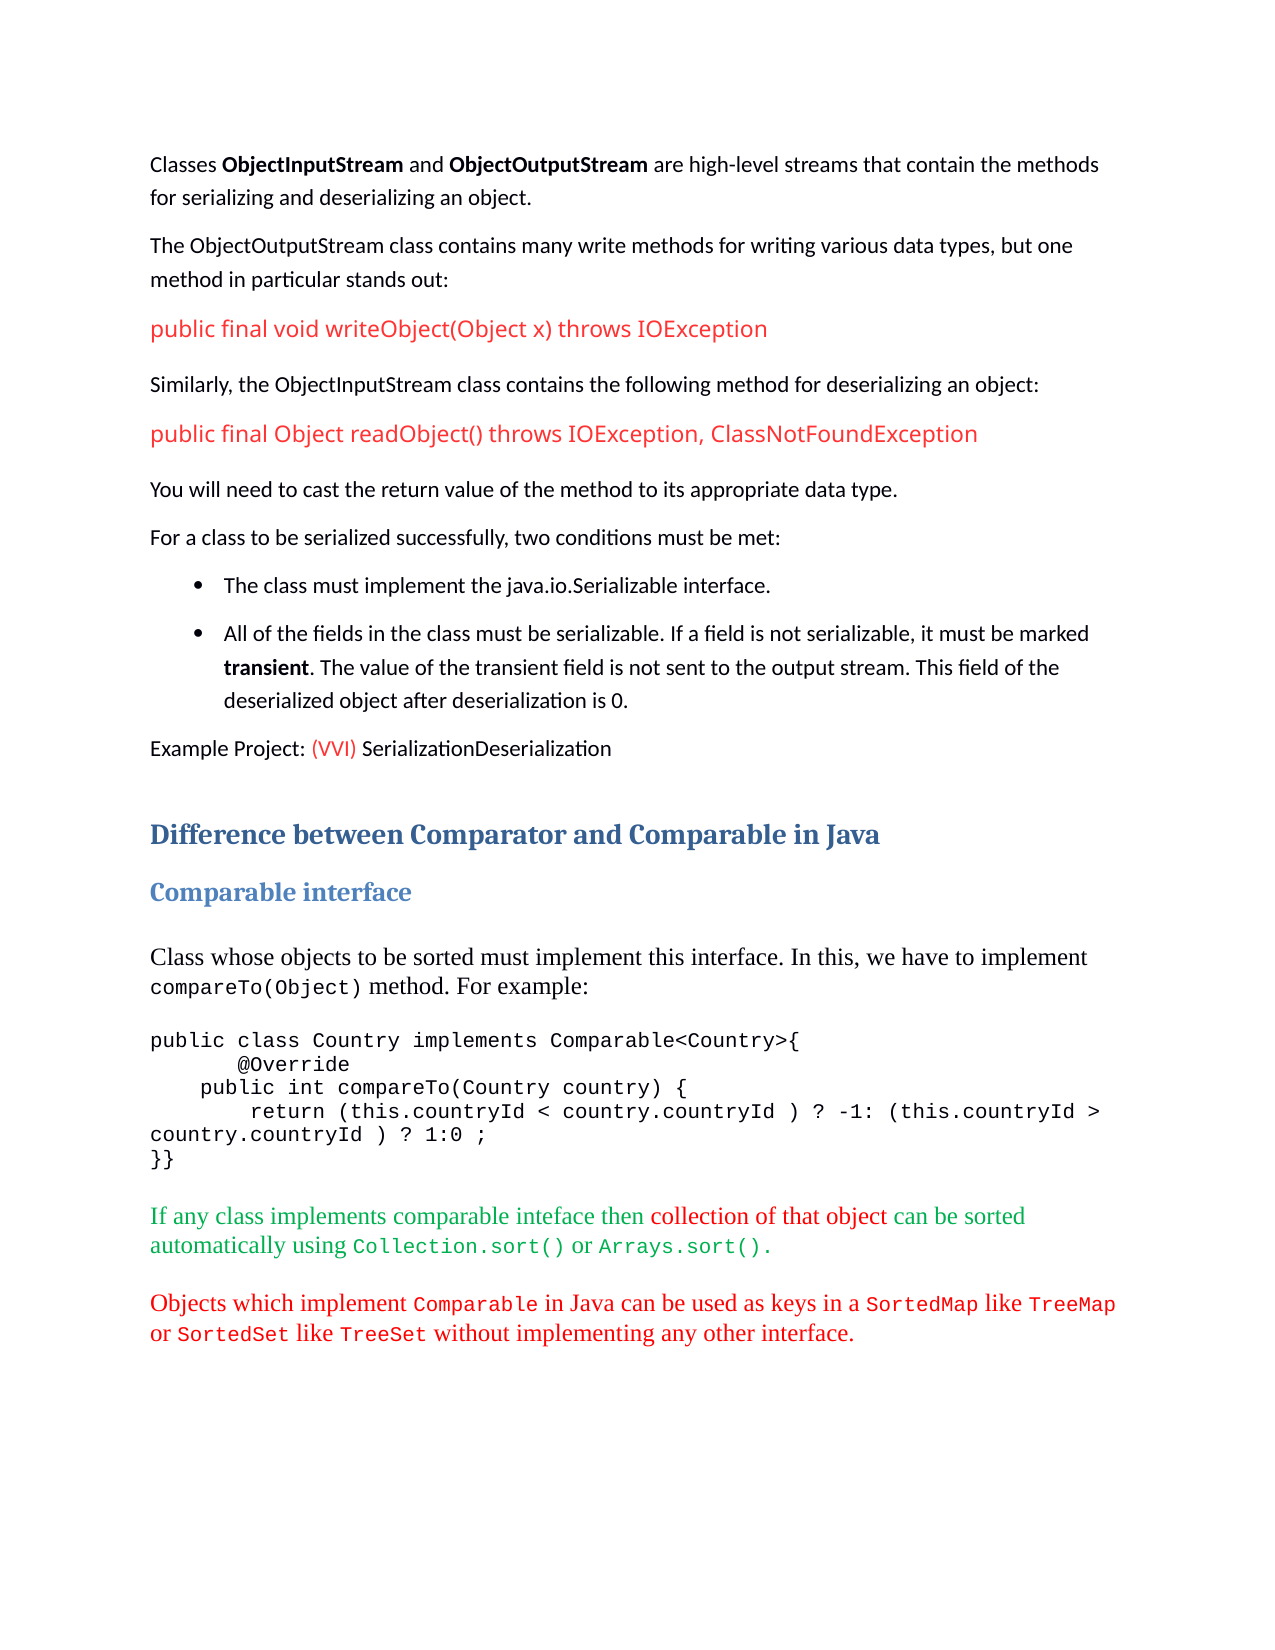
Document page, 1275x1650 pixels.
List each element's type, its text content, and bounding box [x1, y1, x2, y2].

text @Override [150, 1053, 1125, 1077]
list All of the fields in the class must be serializable. If a field is not serializable, it must be marked transient. The value of the transient field is not sent to the output stream. This field of the deserialized object after deserialization is 0. [194, 619, 1125, 714]
text return (this.countryId < country.countryId ) ? -1: (this.countryId > country.countryId ) ? 1:0 ; [150, 1101, 1125, 1148]
text The ObjectOutputStream class contains many write methods for writing various data types, but one method in particular stands out: [150, 232, 1125, 293]
text public final void writeObject(Object x) throws IOException [150, 313, 1125, 344]
text Class whose objects to be sorted must implement this interface. In this, we have to implement compareTo(Object) method. For example: [150, 942, 1125, 1001]
subtitle Comparable interface [150, 877, 1125, 909]
text Example Project: (VVI) SerializationDeserialization [150, 734, 1125, 763]
text For a class to be serialized successfully, two conditions must be met: [150, 523, 1125, 551]
text Classes ObjectInputStream and ObjectOutputStream are high-level streams that contain the methods for serializing and deserializing an object. [150, 150, 1125, 212]
text Objects which implement Comparable in Java can be used as keys in a SortedMap like TreeMap or SortedSet like TreeSet without implementing any other interface. [150, 1288, 1125, 1348]
list The class must implement the java.io.Serializable interface. [194, 571, 1125, 599]
subtitle Difference between Comparator and Comparable in Java [150, 818, 1125, 852]
text If any class implements comparable inteface then collection of that object can be sorted automatically using Collection.sort() or Arrays.sort(). [150, 1201, 1125, 1259]
text }} [150, 1148, 1125, 1172]
text public final Object readObject() throws IOException, ClassNotFoundException [150, 418, 1125, 449]
text public class Country implements Comparable<Country>{ [150, 1030, 1125, 1053]
text You will need to cast the return value of the method to its appropriate data type. [150, 475, 1125, 503]
text public int compareTo(Country country) { [150, 1077, 1125, 1101]
text Similarly, the ObjectInputStream class contains the following method for deserializing an object: [150, 370, 1125, 398]
